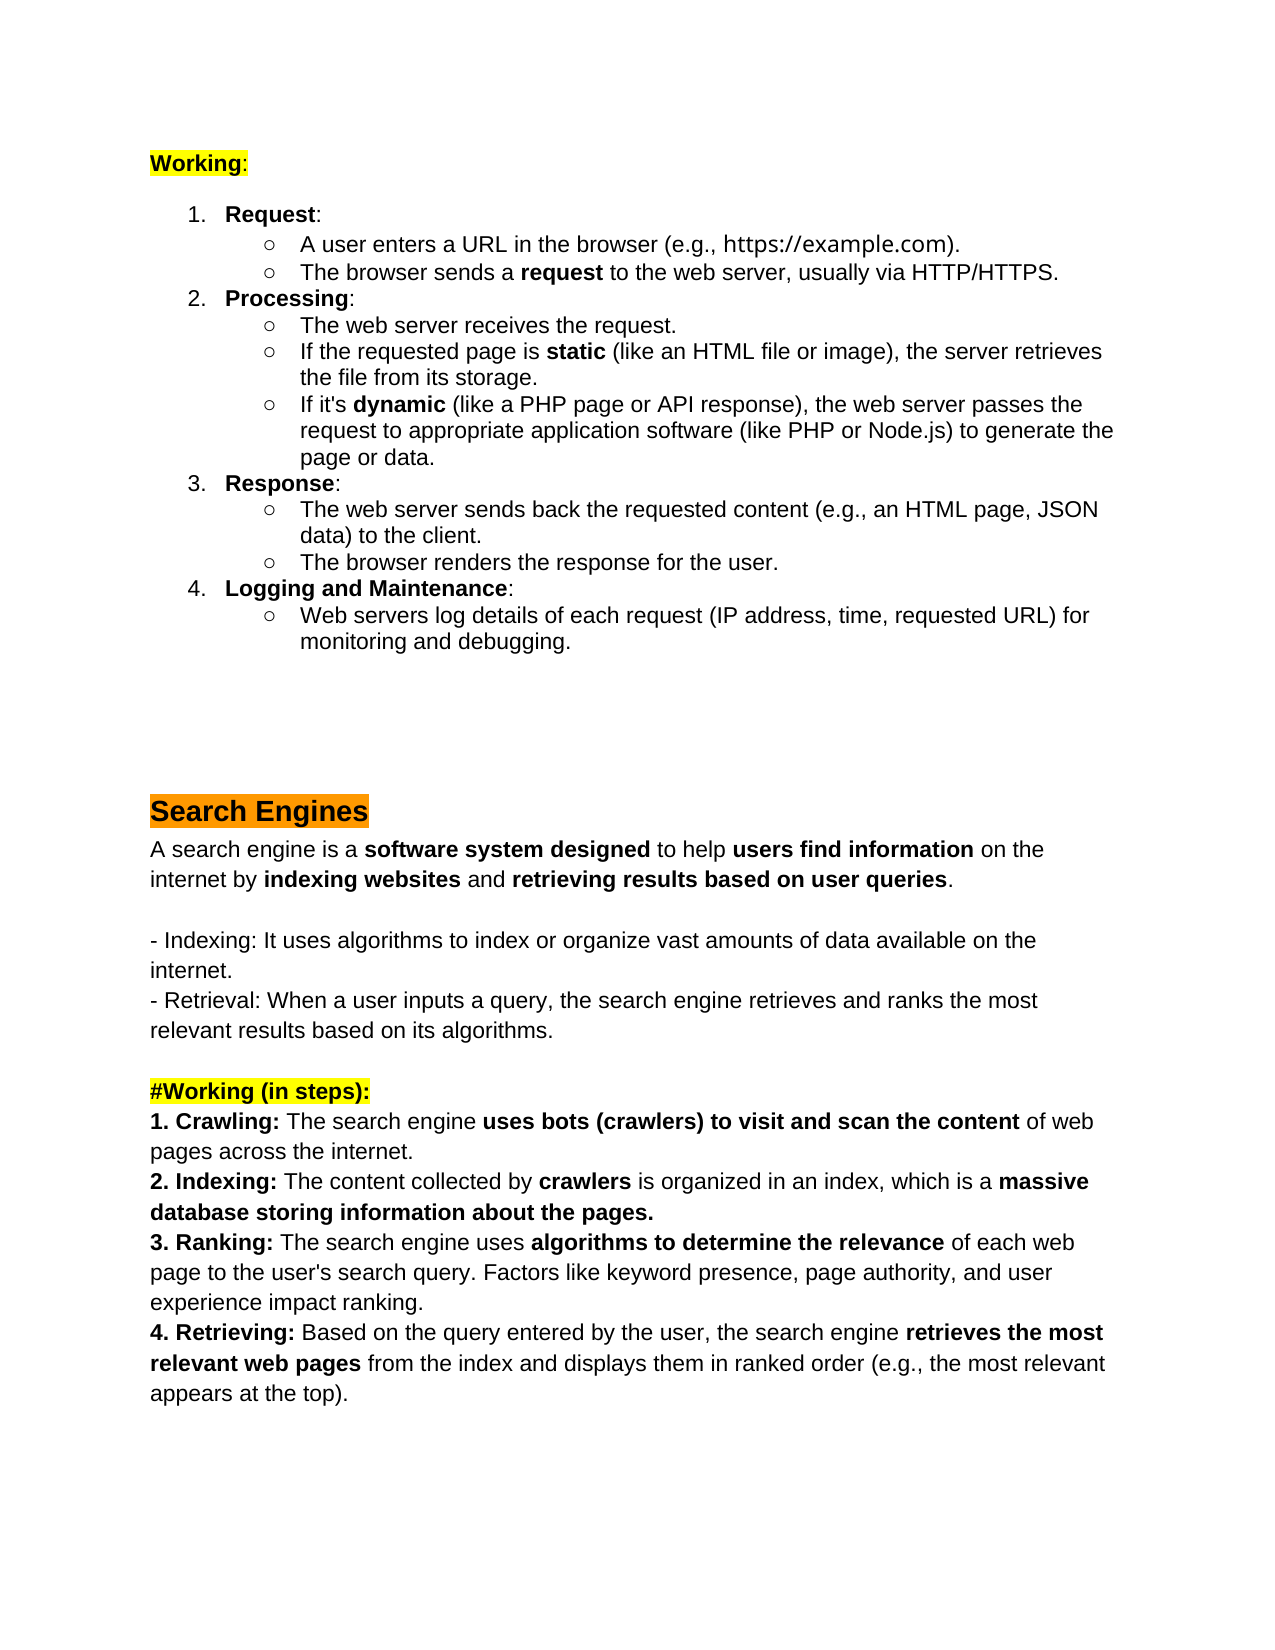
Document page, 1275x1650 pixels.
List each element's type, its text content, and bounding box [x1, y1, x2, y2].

text Working: [150, 150, 1125, 176]
text A search engine is a software system designed to help users find information on the internet by indexing websites and retrieving results based on user queries. [150, 836, 1125, 893]
list If it's dynamic (like a PHP page or API response), the web server passes the request to appropriate application software (like PHP or Node.js) to generate the page or data. [262, 391, 1125, 470]
text 2. Indexing: The content collected by crawlers is organized in an index, which is a massive database storing information about the pages. [150, 1168, 1125, 1225]
list A user enters a URL in the browser (e.g., https://example.com). [262, 228, 1125, 259]
list If the requested page is static (like an HTML file or image), the server retrieves the file from its storage. [262, 338, 1125, 391]
list Web servers log details of each request (IP address, time, requested URL) for monitoring and debugging. [262, 602, 1125, 654]
text 3. Ranking: The search engine uses algorithms to determine the relevance of each web page to the user's search query. Factors like keyword presence, page authority, and user experience impact ranking. [150, 1229, 1125, 1316]
text 4. Retrieving: Based on the query entered by the user, the search engine retrieves the most relevant web pages from the index and displays them in ranked order (e.g., the most relevant appears at the top). [150, 1319, 1125, 1406]
list The browser sends a request to the web server, usually via HTTP/HTTPS. [262, 259, 1125, 285]
list The browser renders the response for the user. [262, 549, 1125, 575]
list Logging and Maintenance: [187, 575, 1125, 602]
subtitle Search Engines [150, 794, 1125, 828]
list The web server receives the request. [262, 312, 1125, 338]
text - Retrieval: When a user inputs a query, the search engine retrieves and ranks the most relevant results based on its algorithms. [150, 987, 1125, 1044]
list The web server sends back the requested content (e.g., an HTML page, JSON data) to the client. [262, 496, 1125, 549]
list Processing: [187, 285, 1125, 312]
text 1. Crawling: The search engine uses bots (crawlers) to visit and scan the content of web pages across the internet. [150, 1108, 1125, 1164]
list Response: [187, 470, 1125, 496]
list Request: [187, 201, 1125, 228]
text - Indexing: It uses algorithms to index or organize vast amounts of data available on the internet. [150, 927, 1125, 983]
text #Working (in steps): [150, 1078, 1125, 1104]
